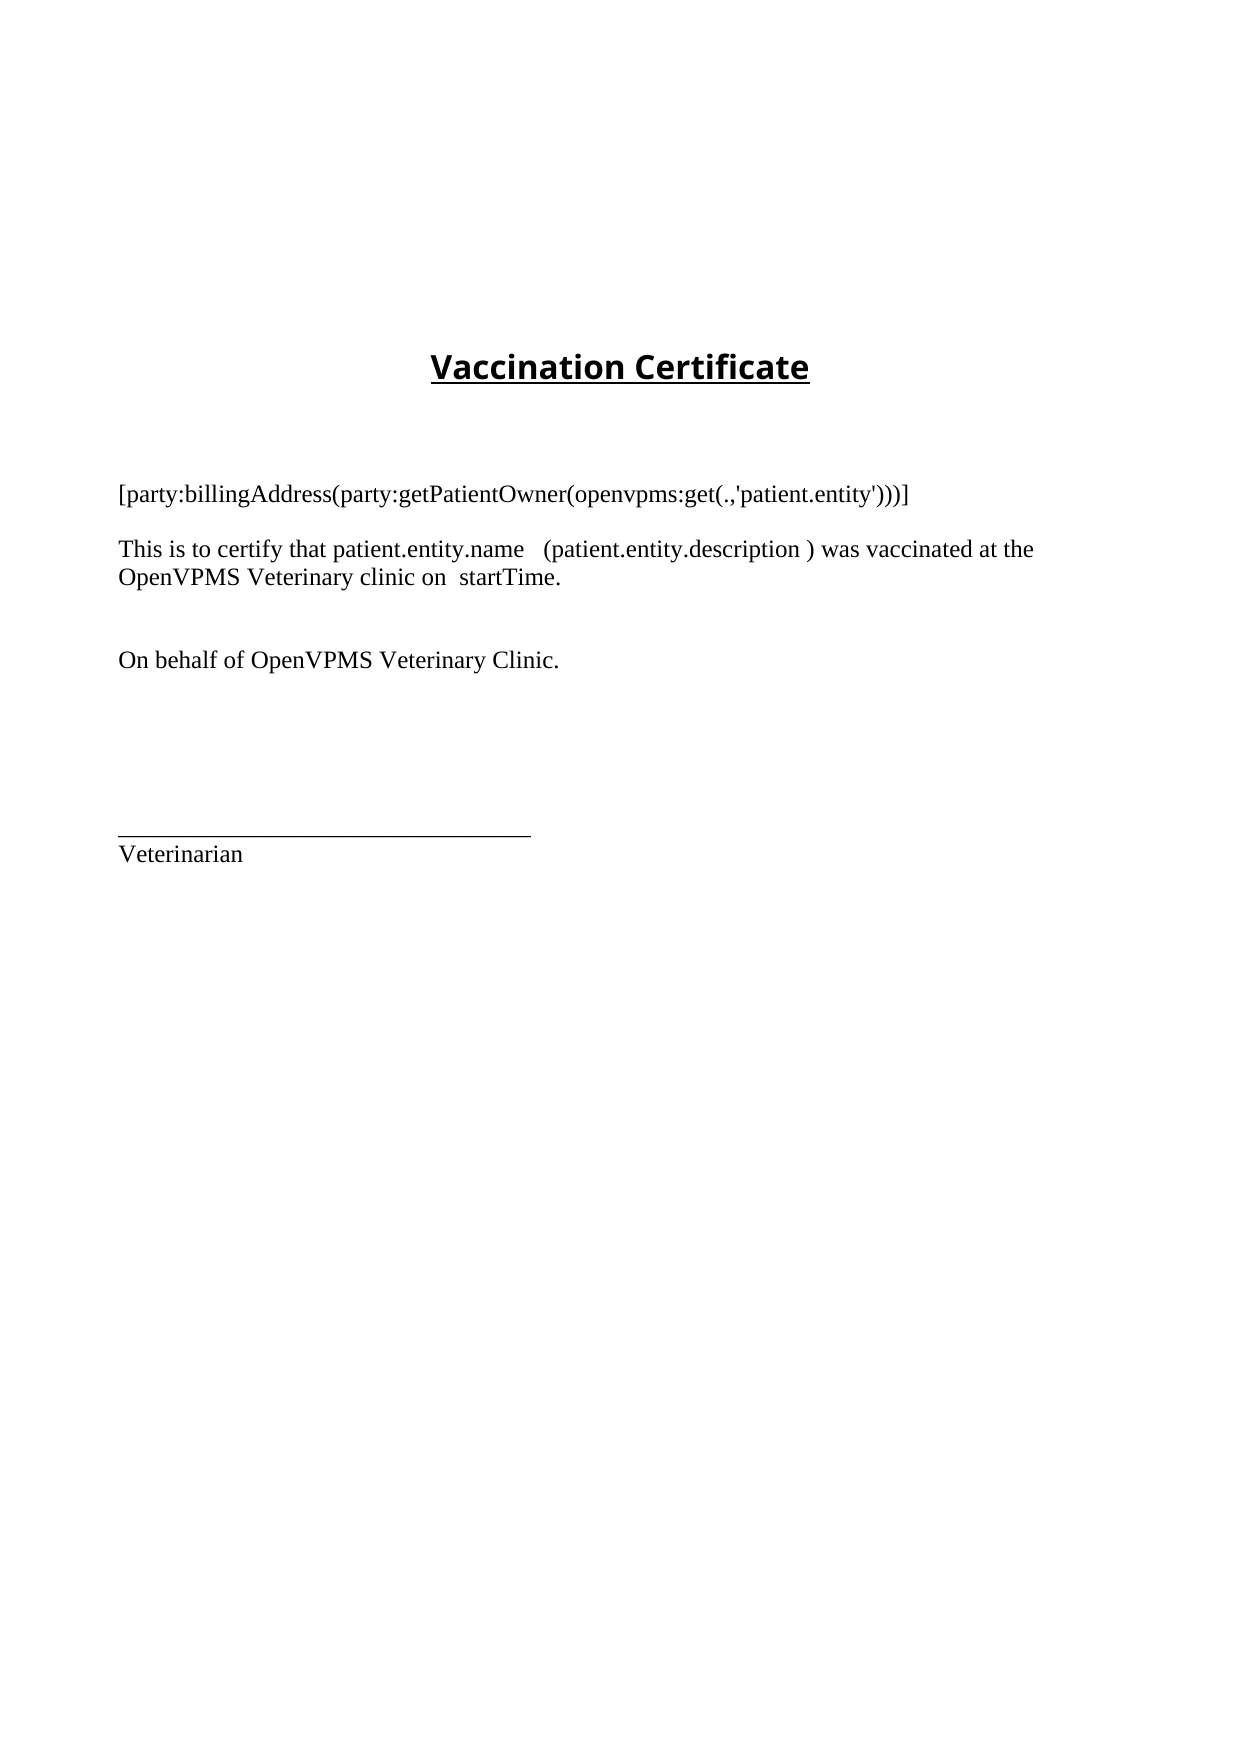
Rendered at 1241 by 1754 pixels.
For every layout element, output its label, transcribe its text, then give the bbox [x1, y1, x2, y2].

text Vaccination Certificate [118, 343, 1122, 389]
text [party:billingAddress(party:getPatientOwner(openvpms:get(.,'patient.entity')))] [118, 480, 1122, 507]
text On behalf of OpenVPMS Veterinary Clinic. [118, 646, 1122, 674]
text This is to certify that patient.entity.name (patient.entity.description ) was vaccinated at the OpenVPMS Veterinary clinic on startTime. [118, 535, 1122, 591]
text Veterinarian [118, 840, 1122, 868]
text _________________________________ [118, 812, 1122, 840]
